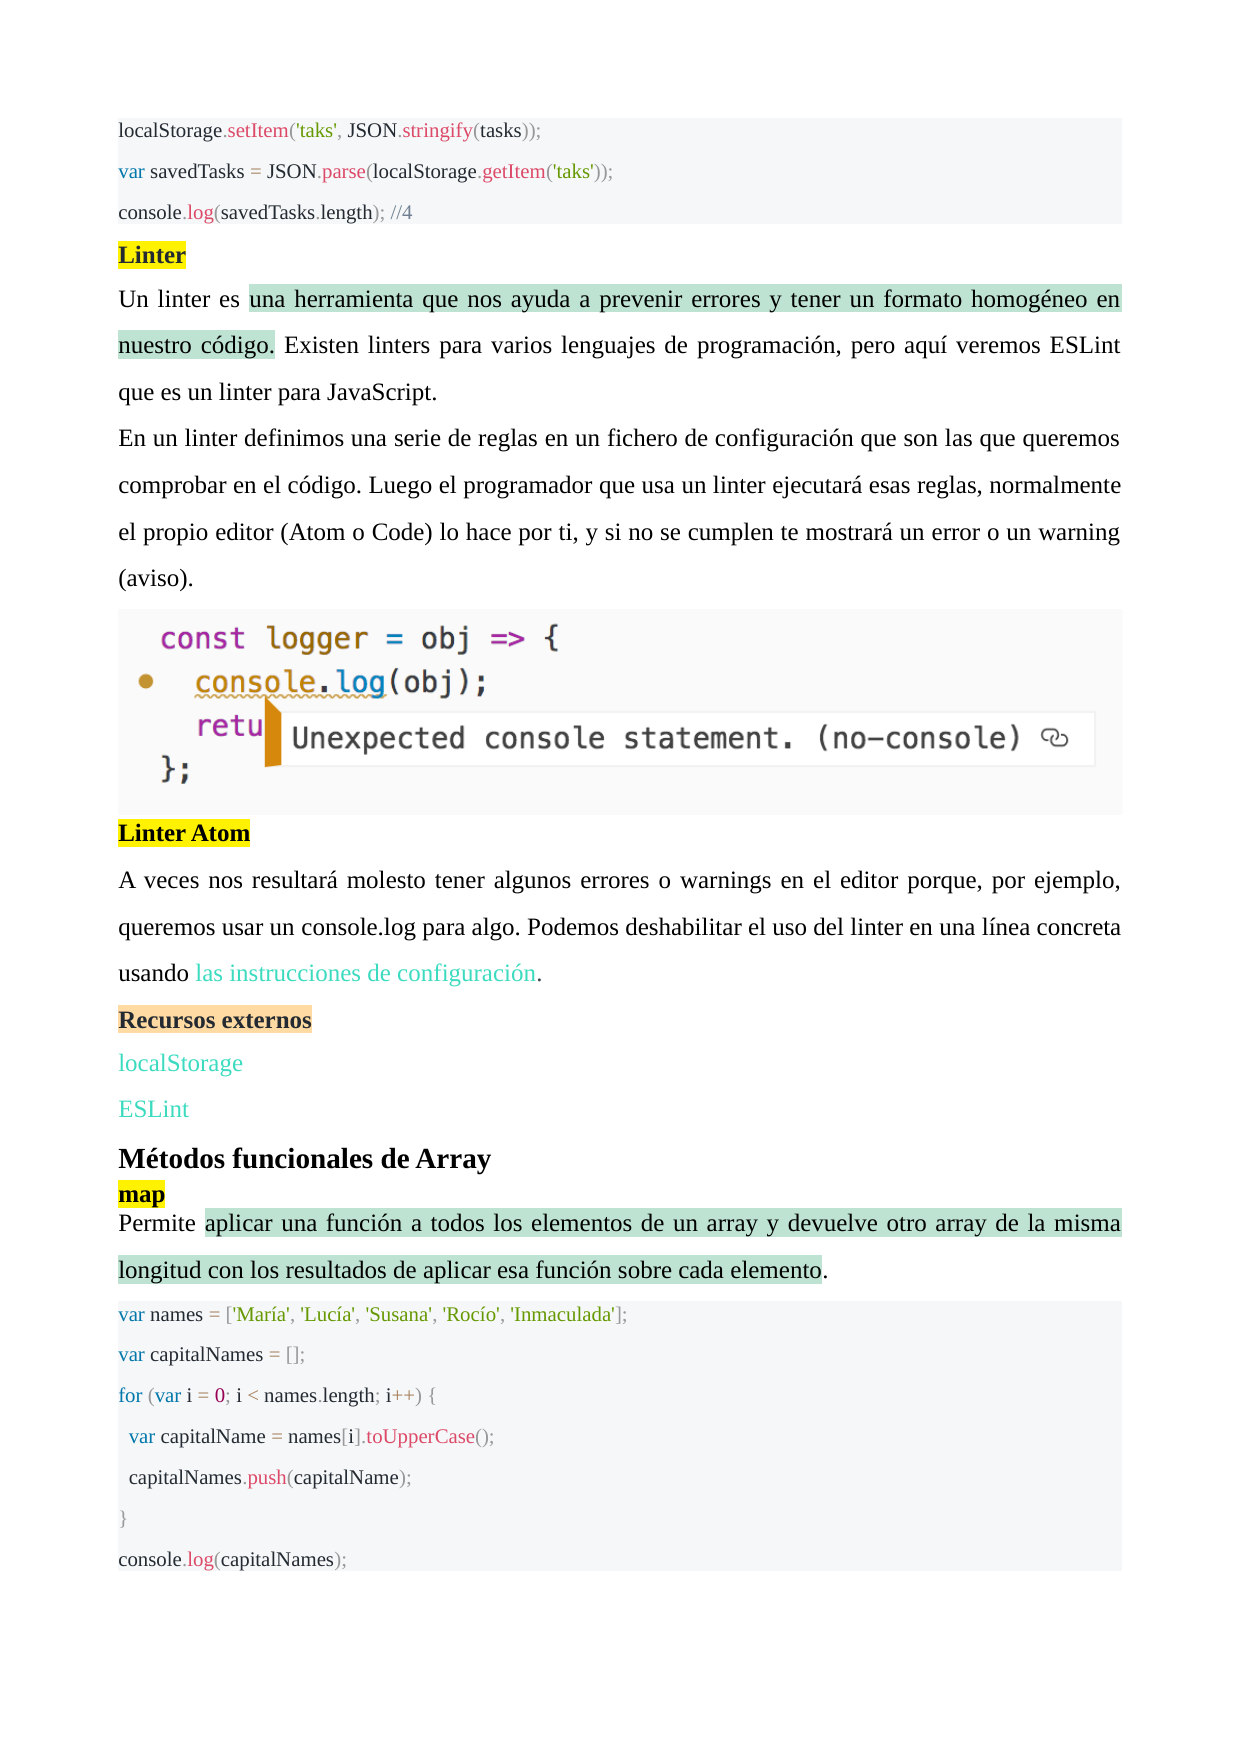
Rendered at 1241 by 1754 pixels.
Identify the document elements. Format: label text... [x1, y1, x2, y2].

subtitle map [118, 1179, 1122, 1208]
text console.log(savedTasks.length); //4 [118, 200, 1122, 224]
list localStorage​ [118, 1048, 1122, 1077]
text A veces nos resultará molesto tener algunos errores o warnings en el editor porque, por ejemplo, queremos usar un console.log para algo. Podemos deshabilitar el uso del linter en una línea concreta usando las instrucciones de configuración. [118, 865, 1122, 987]
picture [135, 1392, 142, 1400]
text } [118, 1506, 1122, 1530]
text var capitalNames = []; [118, 1342, 1122, 1366]
text ​var savedTasks = JSON.parse(localStorage.getItem('taks')); [118, 159, 1122, 183]
text En un linter definimos una serie de reglas en un fichero de configuración que son las que queremos comprobar en el código. Luego el programador que usa un linter ejecutará esas reglas, normalmente el propio editor (Atom o Code) lo hace por ti, y si no se cumplen te mostrará un error o un warning (aviso). [118, 423, 1122, 592]
picture [118, 609, 1123, 815]
text Linter Atom [118, 818, 1122, 847]
subtitle Linter [118, 241, 1122, 269]
text ​for (var i = 0; i < names.length; i++) { [118, 1383, 1122, 1407]
list ESLint​ [118, 1094, 1122, 1123]
text var names = ['María', 'Lucía', 'Susana', 'Rocío', 'Inmaculada']; [118, 1301, 1122, 1326]
subtitle Recursos externos [118, 1005, 1122, 1033]
text Un linter es una herramienta que nos ayuda a prevenir errores y tener un formato homogéneo en nuestro código. Existen linters para varios lenguajes de programación, pero aquí veremos ESLint que es un linter para JavaScript. [118, 284, 1122, 406]
text Permite aplicar una función a todos los elementos de un array y devuelve otro array de la misma longitud con los resultados de aplicar esa función sobre cada elemento. [118, 1208, 1122, 1284]
text ​localStorage.setItem('taks', JSON.stringify(tasks)); [118, 118, 1122, 142]
text Métodos funcionales de Array [118, 1141, 1122, 1174]
text ​console.log(capitalNames); [118, 1546, 1122, 1571]
text var capitalName = names[i].toUpperCase(); [118, 1424, 1122, 1448]
text capitalNames.push(capitalName); [118, 1465, 1122, 1489]
